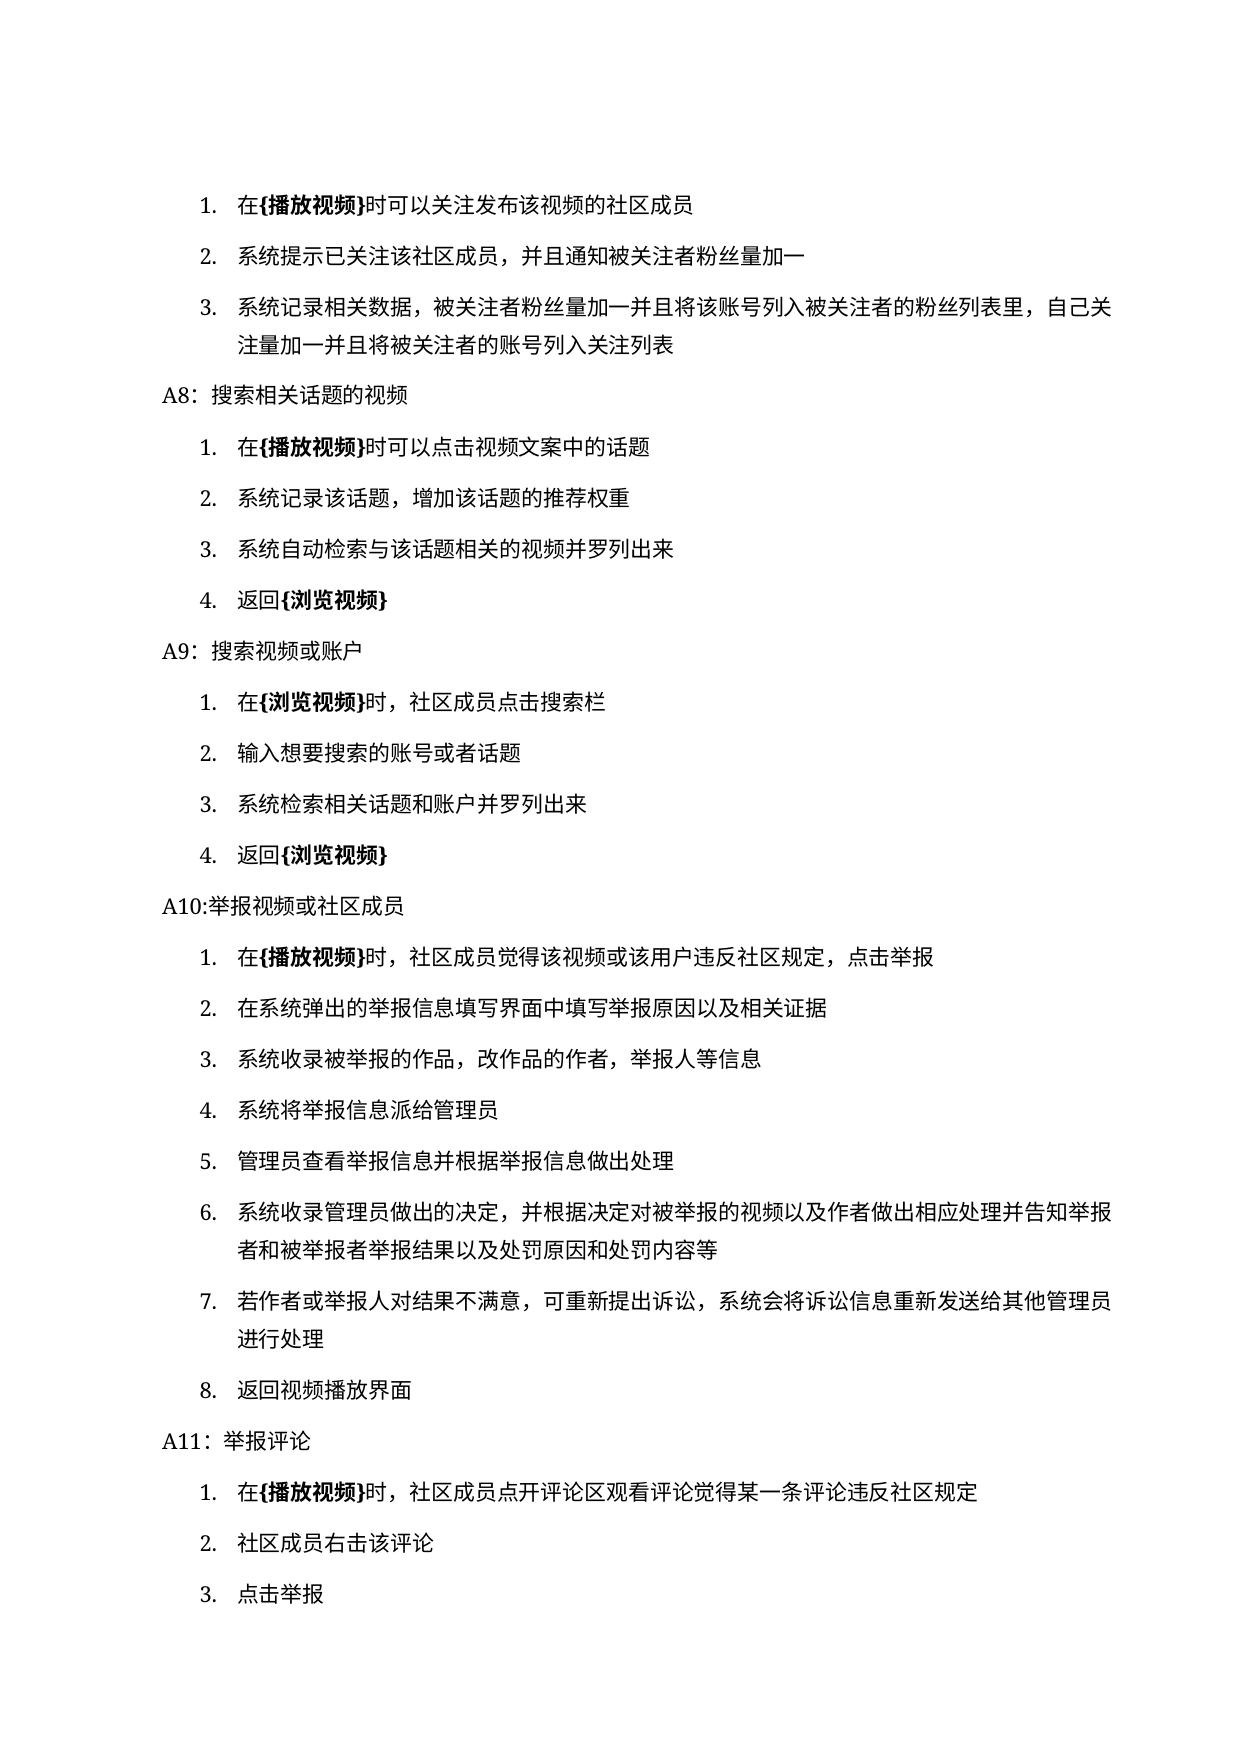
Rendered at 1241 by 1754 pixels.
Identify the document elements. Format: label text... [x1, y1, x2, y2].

list 社区成员右击该评论 [199, 1526, 1122, 1558]
list 在{播放视频}时可以点击视频文案中的话题 [199, 429, 1122, 461]
list 在{播放视频}时，社区成员点开评论区观看评论觉得某一条评论违反社区规定 [199, 1475, 1122, 1507]
list 在{播放视频}时可以关注发布该视频的社区成员 [199, 188, 1122, 219]
list 返回视频播放界面 [199, 1373, 1122, 1405]
list 管理员查看举报信息并根据举报信息做出处理 [199, 1144, 1122, 1176]
list 在系统弹出的举报信息填写界面中填写举报原因以及相关证据 [199, 991, 1122, 1023]
text A11：举报评论 [118, 1424, 1122, 1456]
text A10:举报视频或社区成员 [118, 889, 1122, 921]
list 返回{浏览视频} [199, 838, 1122, 870]
list 系统检索相关话题和账户并罗列出来 [199, 787, 1122, 819]
list 若作者或举报人对结果不满意，可重新提出诉讼，系统会将诉讼信息重新发送给其他管理员进行处理 [199, 1284, 1122, 1354]
list 系统提示已关注该社区成员，并且通知被关注者粉丝量加一 [199, 239, 1122, 270]
list 点击举报 [199, 1577, 1122, 1609]
list 在{播放视频}时，社区成员觉得该视频或该用户违反社区规定，点击举报 [199, 940, 1122, 972]
list 系统将举报信息派给管理员 [199, 1093, 1122, 1125]
list 输入想要搜索的账号或者话题 [199, 736, 1122, 768]
list 系统记录相关数据，被关注者粉丝量加一并且将该账号列入被关注者的粉丝列表里，自己关注量加一并且将被关注者的账号列入关注列表 [199, 290, 1122, 359]
list 系统收录被举报的作品，改作品的作者，举报人等信息 [199, 1042, 1122, 1074]
text A9：搜索视频或账户 [118, 634, 1122, 666]
list 系统自动检索与该话题相关的视频并罗列出来 [199, 532, 1122, 563]
list 系统记录该话题，增加该话题的推荐权重 [199, 481, 1122, 512]
text A8：搜索相关话题的视频 [118, 378, 1122, 410]
list 返回{浏览视频} [199, 583, 1122, 614]
list 系统收录管理员做出的决定，并根据决定对被举报的视频以及作者做出相应处理并告知举报者和被举报者举报结果以及处罚原因和处罚内容等 [199, 1195, 1122, 1265]
list 在{浏览视频}时，社区成员点击搜索栏 [199, 685, 1122, 717]
